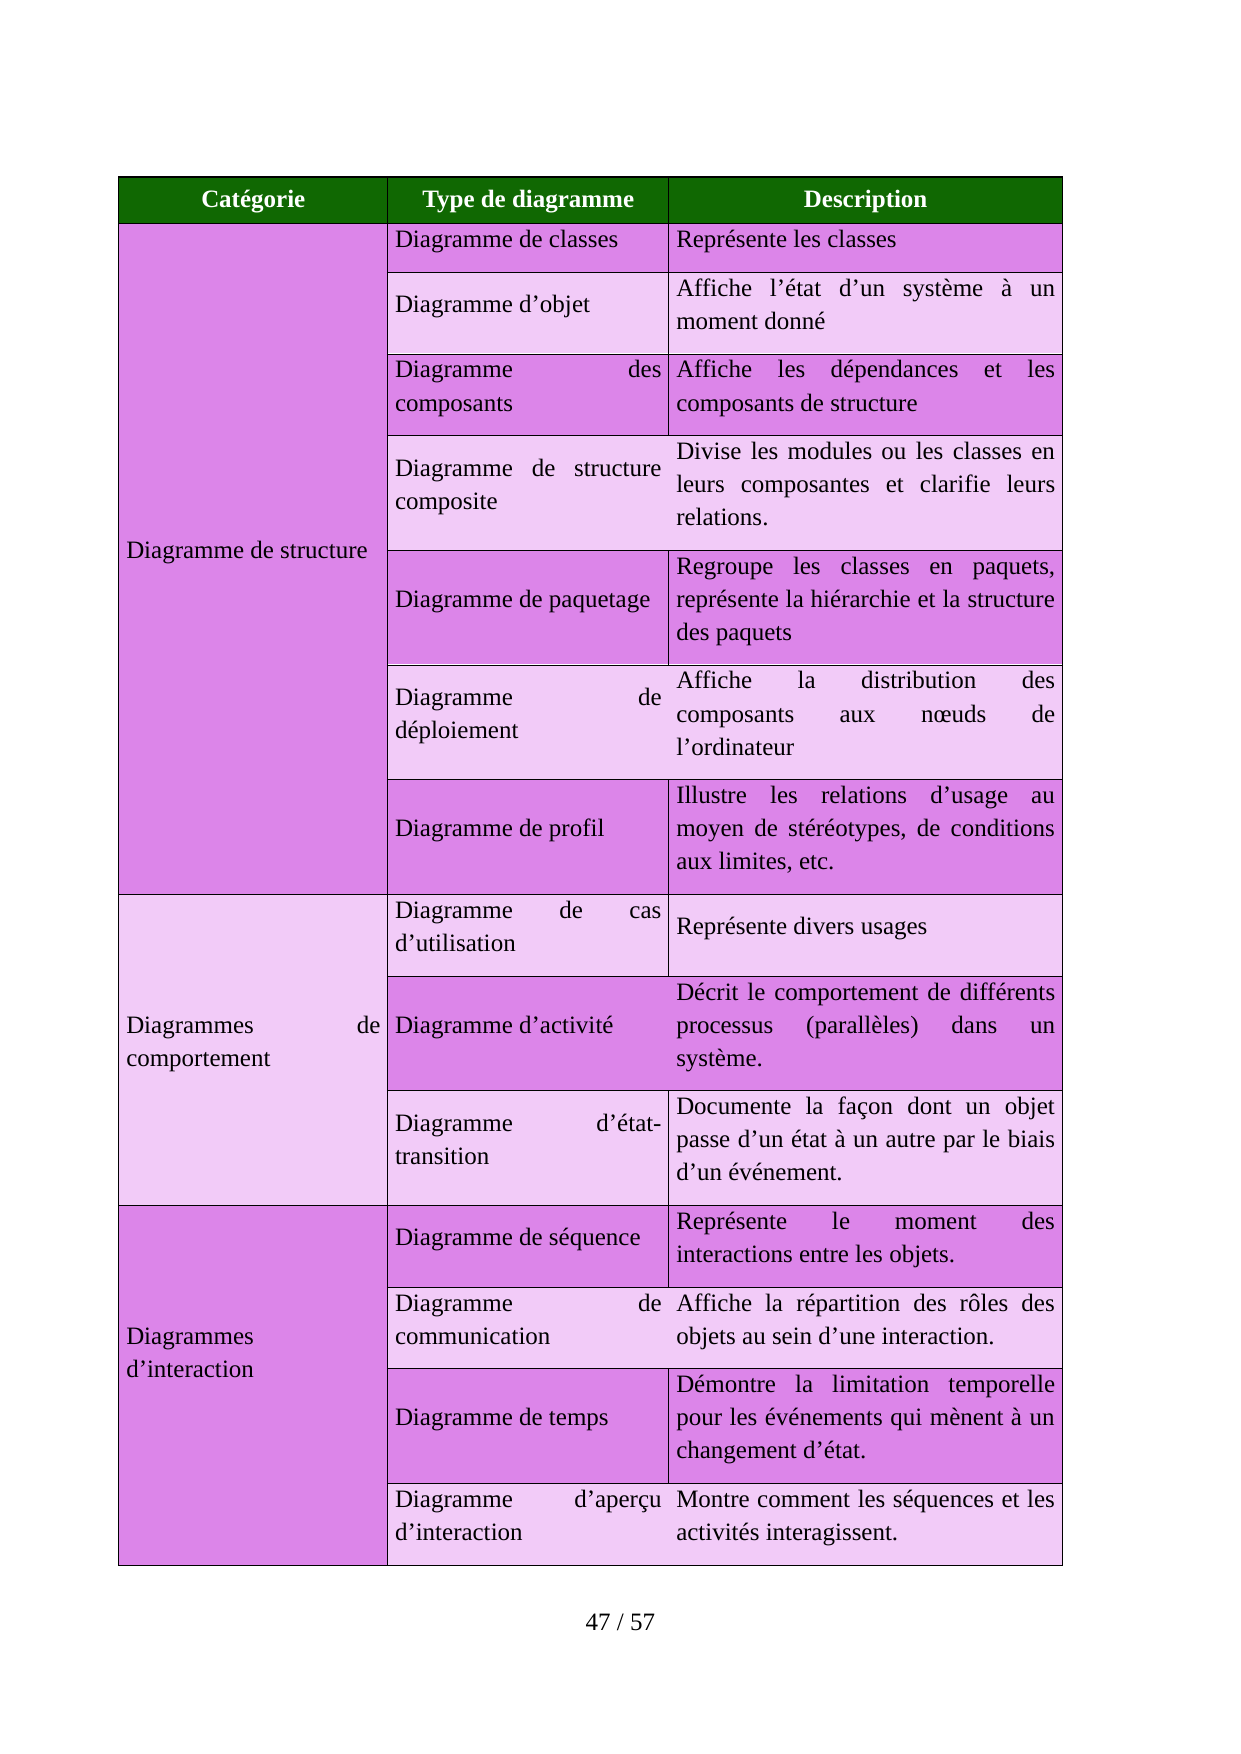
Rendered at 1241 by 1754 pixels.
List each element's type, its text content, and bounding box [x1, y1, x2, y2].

table_cell Diagramme de profil [388, 780, 668, 894]
table_cell Affiche la répartition des rôles des objets au sein d’une interaction. [669, 1288, 1062, 1368]
table_cell Illustre les relations d’usage au moyen de stéréotypes, de conditions aux limites, etc. [669, 780, 1062, 894]
table_cell Diagramme de séquence [388, 1206, 668, 1287]
table_cell Diagrammes d’interaction [119, 1206, 387, 1565]
table_cell Représente divers usages [669, 895, 1062, 976]
table_cell Diagramme d’aperçu d’interaction [388, 1484, 669, 1565]
table_cell Démontre la limitation temporelle pour les événements qui mènent à un changement d’état. [669, 1369, 1062, 1483]
table_cell Décrit le comportement de différents processus (parallèles) dans un système. [669, 977, 1062, 1090]
table_cell Divise les modules ou les classes en leurs composantes et clarifie leurs relations. [669, 436, 1062, 550]
table_cell Diagramme de structure composite [388, 436, 669, 550]
table_cell Représente le moment des interactions entre les objets. [669, 1206, 1062, 1287]
table_cell Représente les classes [669, 224, 1062, 272]
table_header Catégorie [119, 178, 387, 223]
table_cell Diagramme de communication [388, 1288, 669, 1368]
table_header Description [669, 178, 1062, 223]
table_cell Affiche les dépendances et les composants de structure [669, 355, 1062, 435]
table_cell Diagramme d’objet [388, 273, 668, 353]
table_cell Documente la façon dont un objet passe d’un état à un autre par le biais d’un événement. [669, 1091, 1062, 1205]
table_cell Diagramme de déploiement [388, 666, 669, 779]
table_cell Diagramme des composants [388, 355, 668, 435]
table_cell Diagramme de cas d’utilisation [388, 895, 668, 976]
table_cell Diagramme de paquetage [388, 551, 668, 664]
table_cell Affiche l’état d’un système à un moment donné [669, 273, 1062, 353]
table_cell Diagramme de structure [119, 224, 387, 894]
table_cell Diagramme d’état-transition [388, 1091, 668, 1205]
table_cell Montre comment les séquences et les activités interagissent. [669, 1484, 1062, 1565]
table_cell Diagramme de classes [388, 224, 668, 272]
table_header Type de diagramme [388, 178, 668, 223]
table_cell Diagrammes de comportement [119, 895, 387, 1205]
table_cell Diagramme d’activité [388, 977, 669, 1090]
table_cell Regroupe les classes en paquets, représente la hiérarchie et la structure des paquets [669, 551, 1062, 664]
table_cell Diagramme de temps [388, 1369, 668, 1483]
table_cell Affiche la distribution des composants aux nœuds de l’ordinateur [669, 666, 1062, 779]
